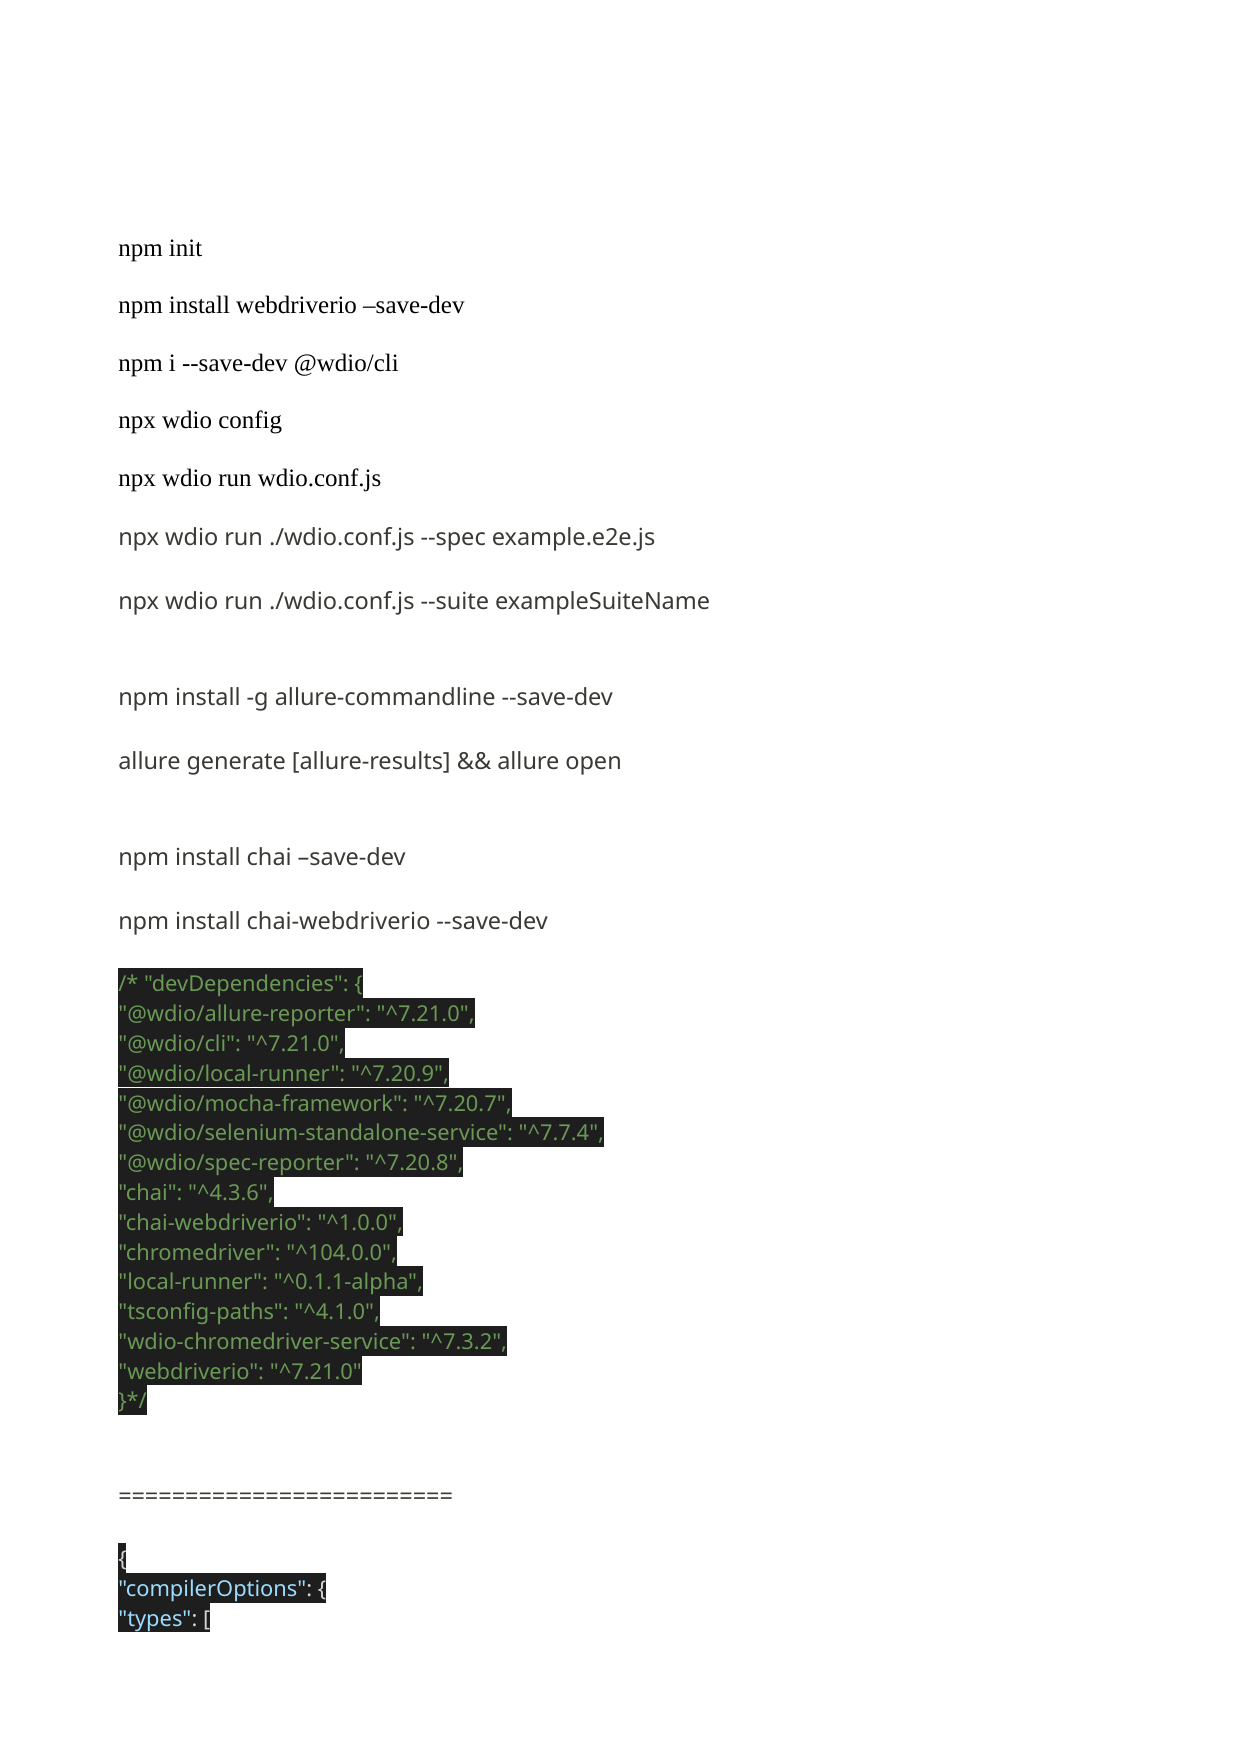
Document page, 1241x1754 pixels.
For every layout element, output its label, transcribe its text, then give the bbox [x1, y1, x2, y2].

text npm install chai –save-dev [118, 840, 1122, 872]
text { [118, 1543, 1122, 1573]
text npx wdio run ./wdio.conf.js --suite exampleSuiteName [118, 584, 1122, 617]
text npx wdio config [118, 406, 1122, 434]
text "@wdio/local-runner": "^7.20.9", [118, 1058, 1122, 1087]
text "chai": "^4.3.6", [118, 1177, 1122, 1207]
text "@wdio/cli": "^7.21.0", [118, 1028, 1122, 1058]
text npx wdio run wdio.conf.js [118, 463, 1122, 492]
text "wdio-chromedriver-service": "^7.3.2", [118, 1326, 1122, 1356]
text /* "devDependencies": { [118, 968, 1122, 998]
text npm i --save-dev @wdio/cli [118, 348, 1122, 377]
text "@wdio/selenium-standalone-service": "^7.7.4", [118, 1117, 1122, 1147]
text }*/ [118, 1385, 1122, 1415]
text "webdriverio": "^7.21.0" [118, 1356, 1122, 1385]
text "@wdio/spec-reporter": "^7.20.8", [118, 1147, 1122, 1177]
text ========================= [118, 1479, 1122, 1511]
text npx wdio run ./wdio.conf.js --spec example.e2e.js [118, 521, 1122, 553]
text "tsconfig-paths": "^4.1.0", [118, 1296, 1122, 1326]
text npm install chai-webdriverio --save-dev [118, 904, 1122, 936]
text npm init [118, 233, 1122, 262]
text npm install -g allure-commandline --save-dev [118, 681, 1122, 712]
text "chai-webdriverio": "^1.0.0", [118, 1207, 1122, 1236]
text "types": [ [118, 1603, 1122, 1632]
text npm install webdriverio –save-dev [118, 291, 1122, 319]
text "compilerOptions": { [118, 1573, 1122, 1603]
text "@wdio/allure-reporter": "^7.21.0", [118, 998, 1122, 1028]
text allure generate [allure-results] && allure open [118, 744, 1122, 776]
text "local-runner": "^0.1.1-alpha", [118, 1266, 1122, 1296]
text "chromedriver": "^104.0.0", [118, 1236, 1122, 1266]
text "@wdio/mocha-framework": "^7.20.7", [118, 1087, 1122, 1117]
